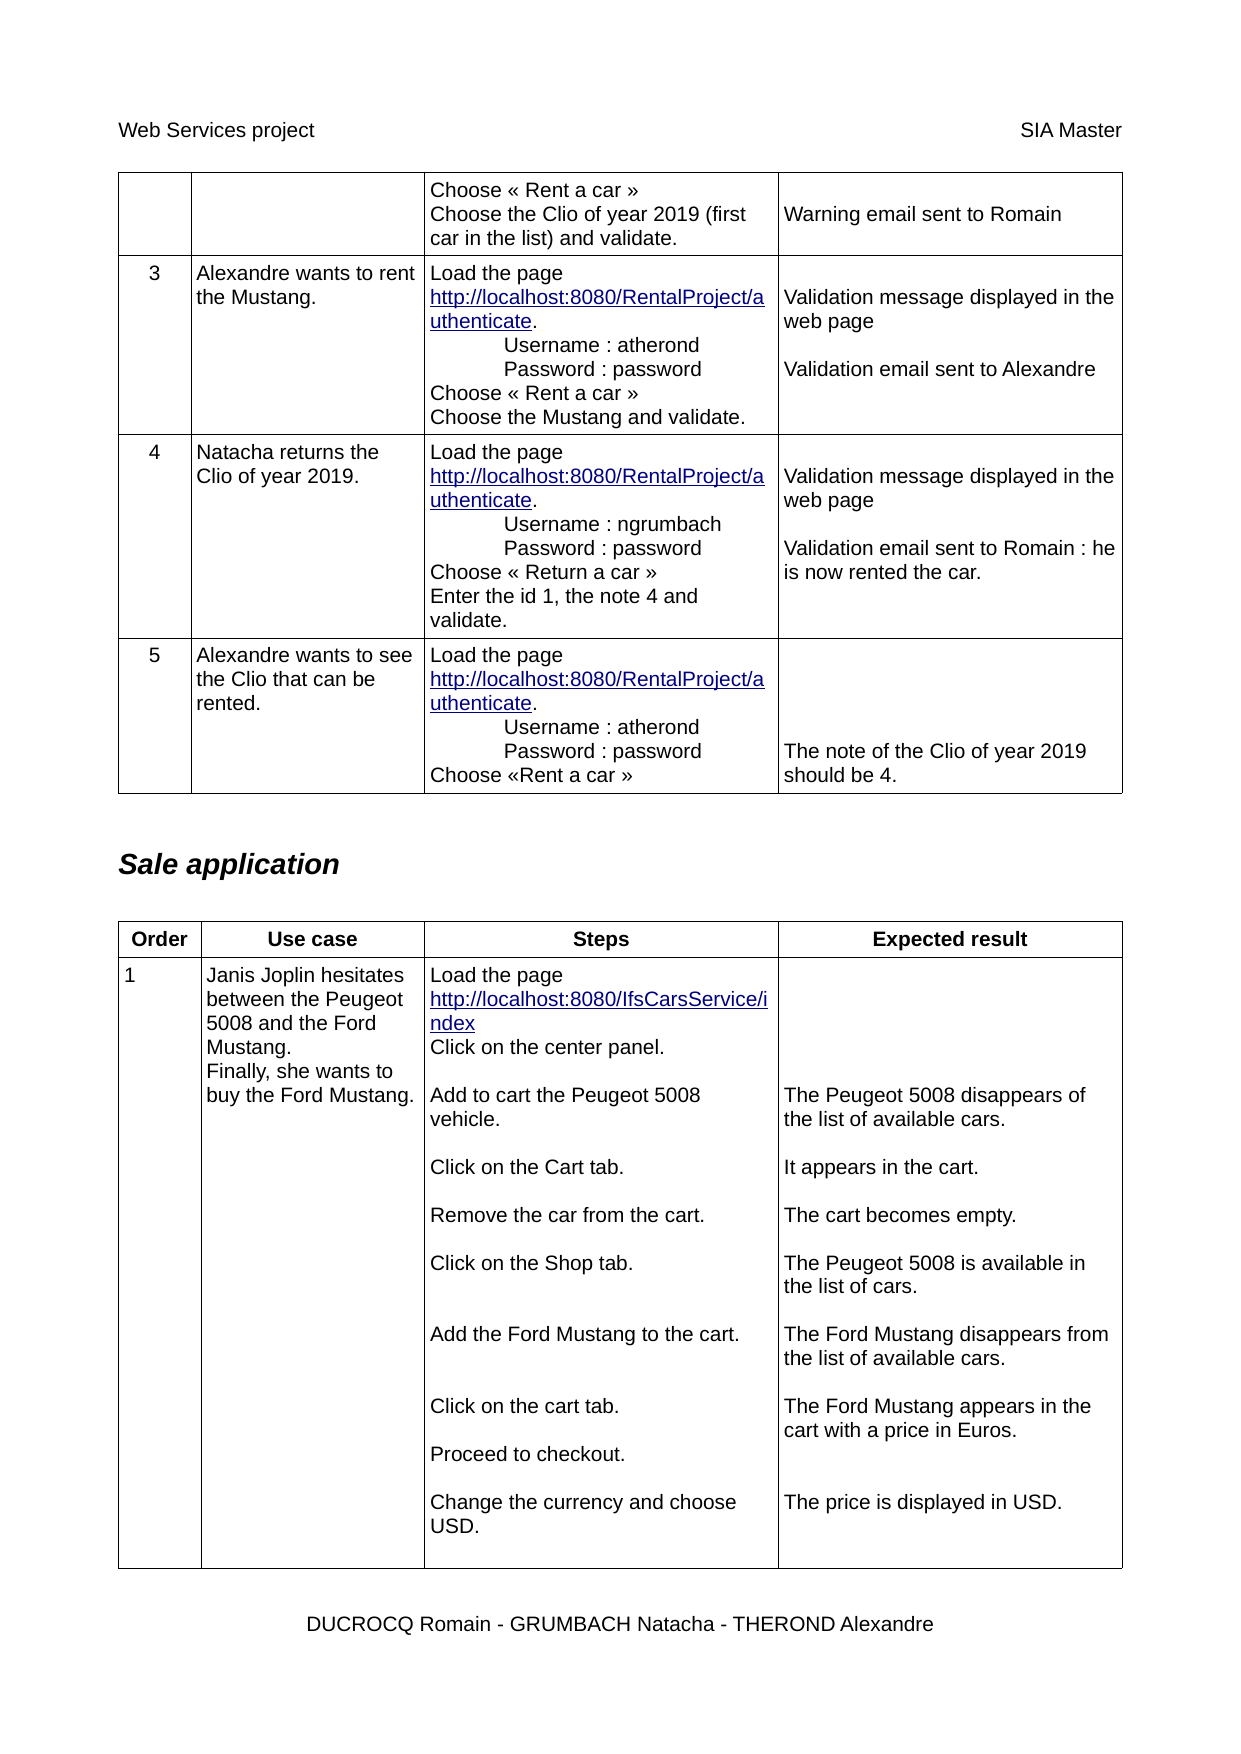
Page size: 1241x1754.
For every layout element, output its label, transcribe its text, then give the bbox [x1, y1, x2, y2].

subtitle Sale application [118, 847, 1122, 880]
table_header Steps [425, 922, 778, 957]
table_cell Alexandre wants to rent the Mustang. [192, 256, 424, 434]
table_cell 3 [119, 256, 191, 434]
table_cell Warning email sent to Romain [779, 173, 1122, 255]
table_cell [119, 173, 191, 255]
table_cell 5 [119, 639, 191, 793]
table_cell Load the page http://localhost:8080/IfsCarsService/index Click on the center panel. Add to cart the Peugeot 5008 vehicle. Click on the Cart tab. Remove the car from the cart. Click on the Shop tab. Add the Ford Mustang to the cart. Click on the cart tab. Proceed to checkout. Change the currency and choose USD. [425, 958, 778, 1567]
table_header Expected result [779, 922, 1122, 957]
table_header Use case [202, 922, 424, 957]
table_cell 4 [119, 435, 191, 637]
table_cell Validation message displayed in the web page Validation email sent to Romain : he is now rented the car. [779, 435, 1122, 637]
table_cell Natacha returns the Clio of year 2019. [192, 435, 424, 637]
table_cell Alexandre wants to see the Clio that can be rented. [192, 639, 424, 793]
table_cell Load the page http://localhost:8080/RentalProject/authenticate. Username : ngrumbach Password : password Choose « Return a car » Enter the id 1, the note 4 and validate. [425, 435, 778, 637]
table_cell Validation message displayed in the web page Validation email sent to Alexandre [779, 256, 1122, 434]
table_cell Janis Joplin hesitates between the Peugeot 5008 and the Ford Mustang. Finally, she wants to buy the Ford Mustang. [202, 958, 424, 1567]
table_cell The Peugeot 5008 disappears of the list of available cars. It appears in the cart. The cart becomes empty. The Peugeot 5008 is available in the list of cars. The Ford Mustang disappears from the list of available cars. The Ford Mustang appears in the cart with a price in Euros. The price is displayed in USD. [779, 958, 1122, 1567]
table_cell [192, 173, 424, 255]
table_cell Load the page http://localhost:8080/RentalProject/authenticate. Username : atherond Password : password Choose «Rent a car » [425, 639, 778, 793]
table_cell Choose « Rent a car » Choose the Clio of year 2019 (first car in the list) and validate. [425, 173, 778, 255]
table_cell The note of the Clio of year 2019 should be 4. [779, 639, 1122, 793]
table_cell 1 [119, 958, 201, 1567]
table_header Order [119, 922, 201, 957]
table_cell Load the page http://localhost:8080/RentalProject/authenticate. Username : atherond Password : password Choose « Rent a car » Choose the Mustang and validate. [425, 256, 778, 434]
